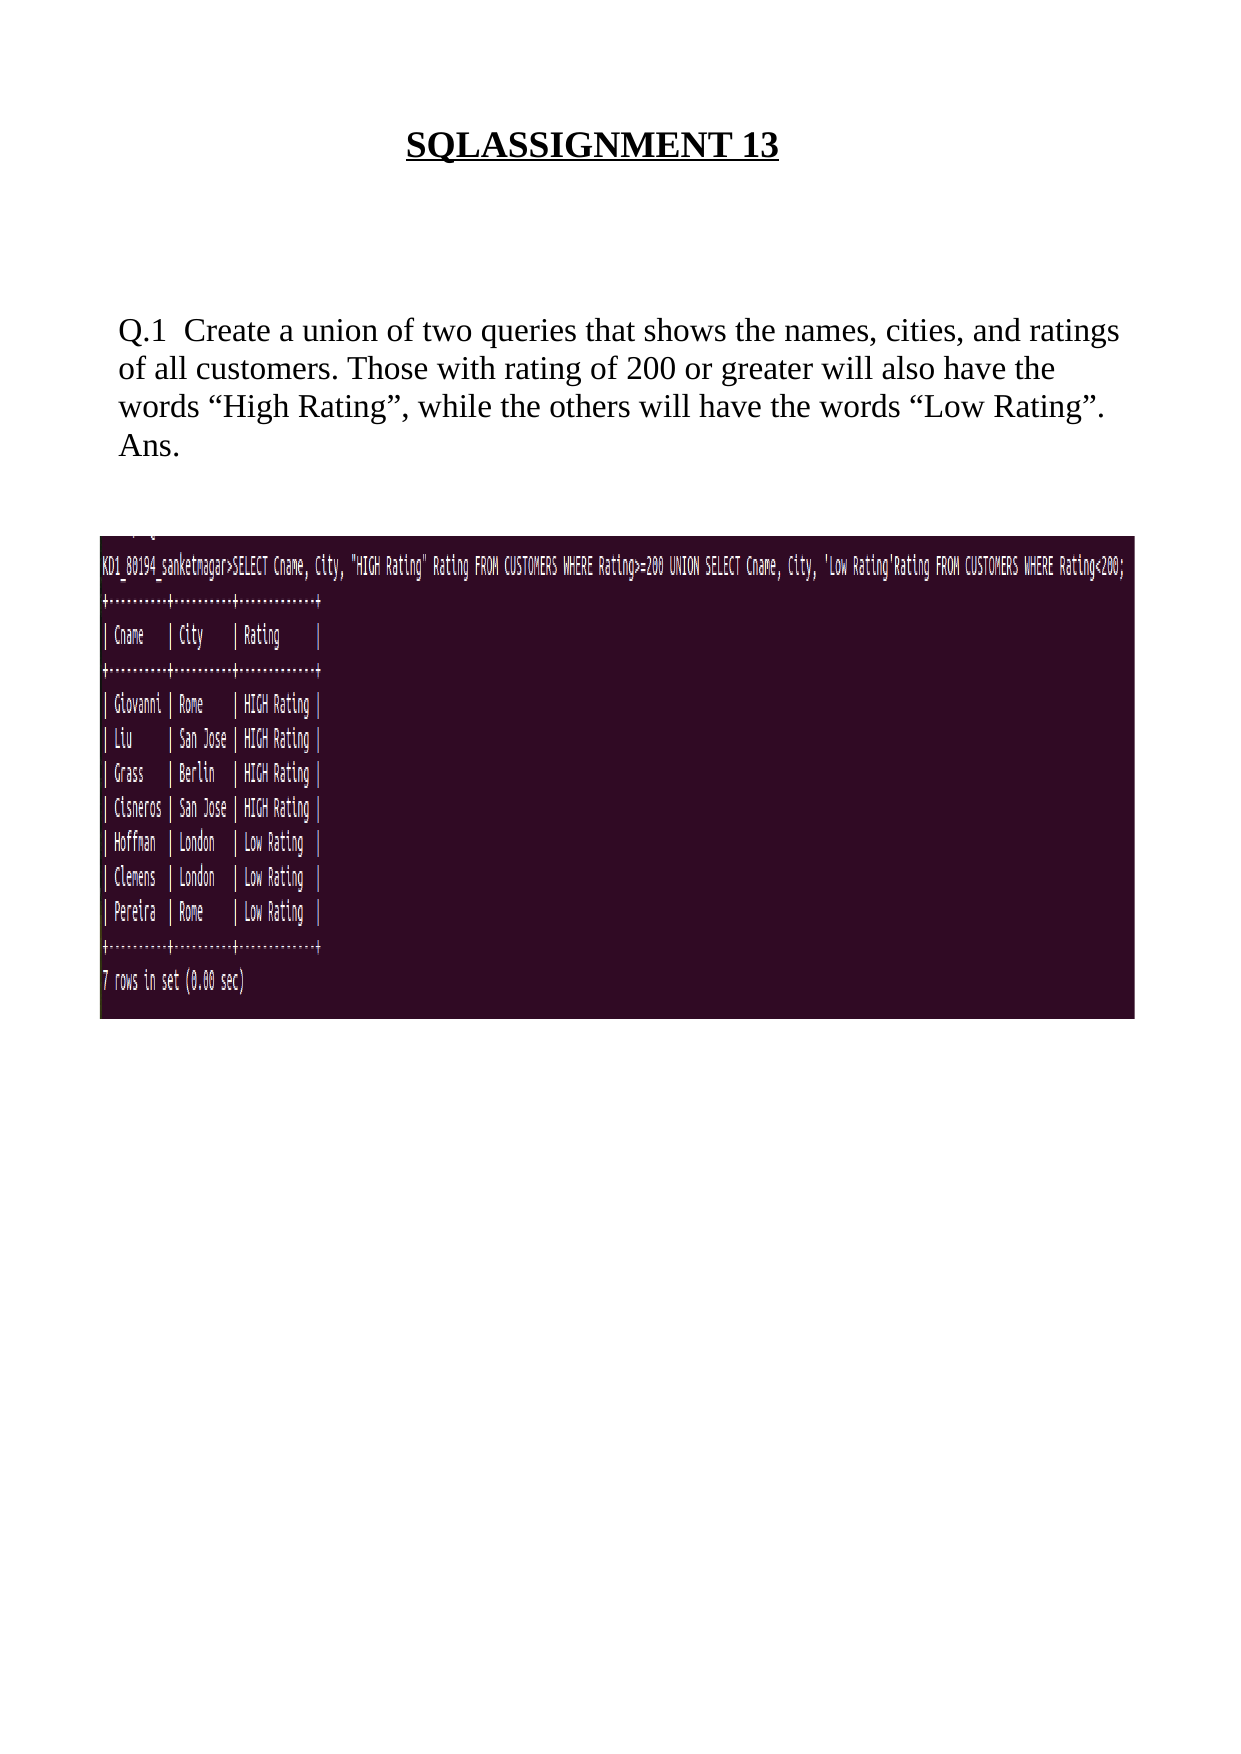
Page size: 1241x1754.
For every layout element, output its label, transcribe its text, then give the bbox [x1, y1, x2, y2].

text Ans. [118, 425, 1122, 463]
picture [99, 536, 1135, 1019]
text Q.1 Create a union of two queries that shows the names, cities, and ratings of all customers. Those with rating of 200 or greater will also have the words “High Rating”, while the others will have the words “Low Rating”. [118, 310, 1122, 425]
text SQLASSIGNMENT 13 [118, 118, 1122, 166]
